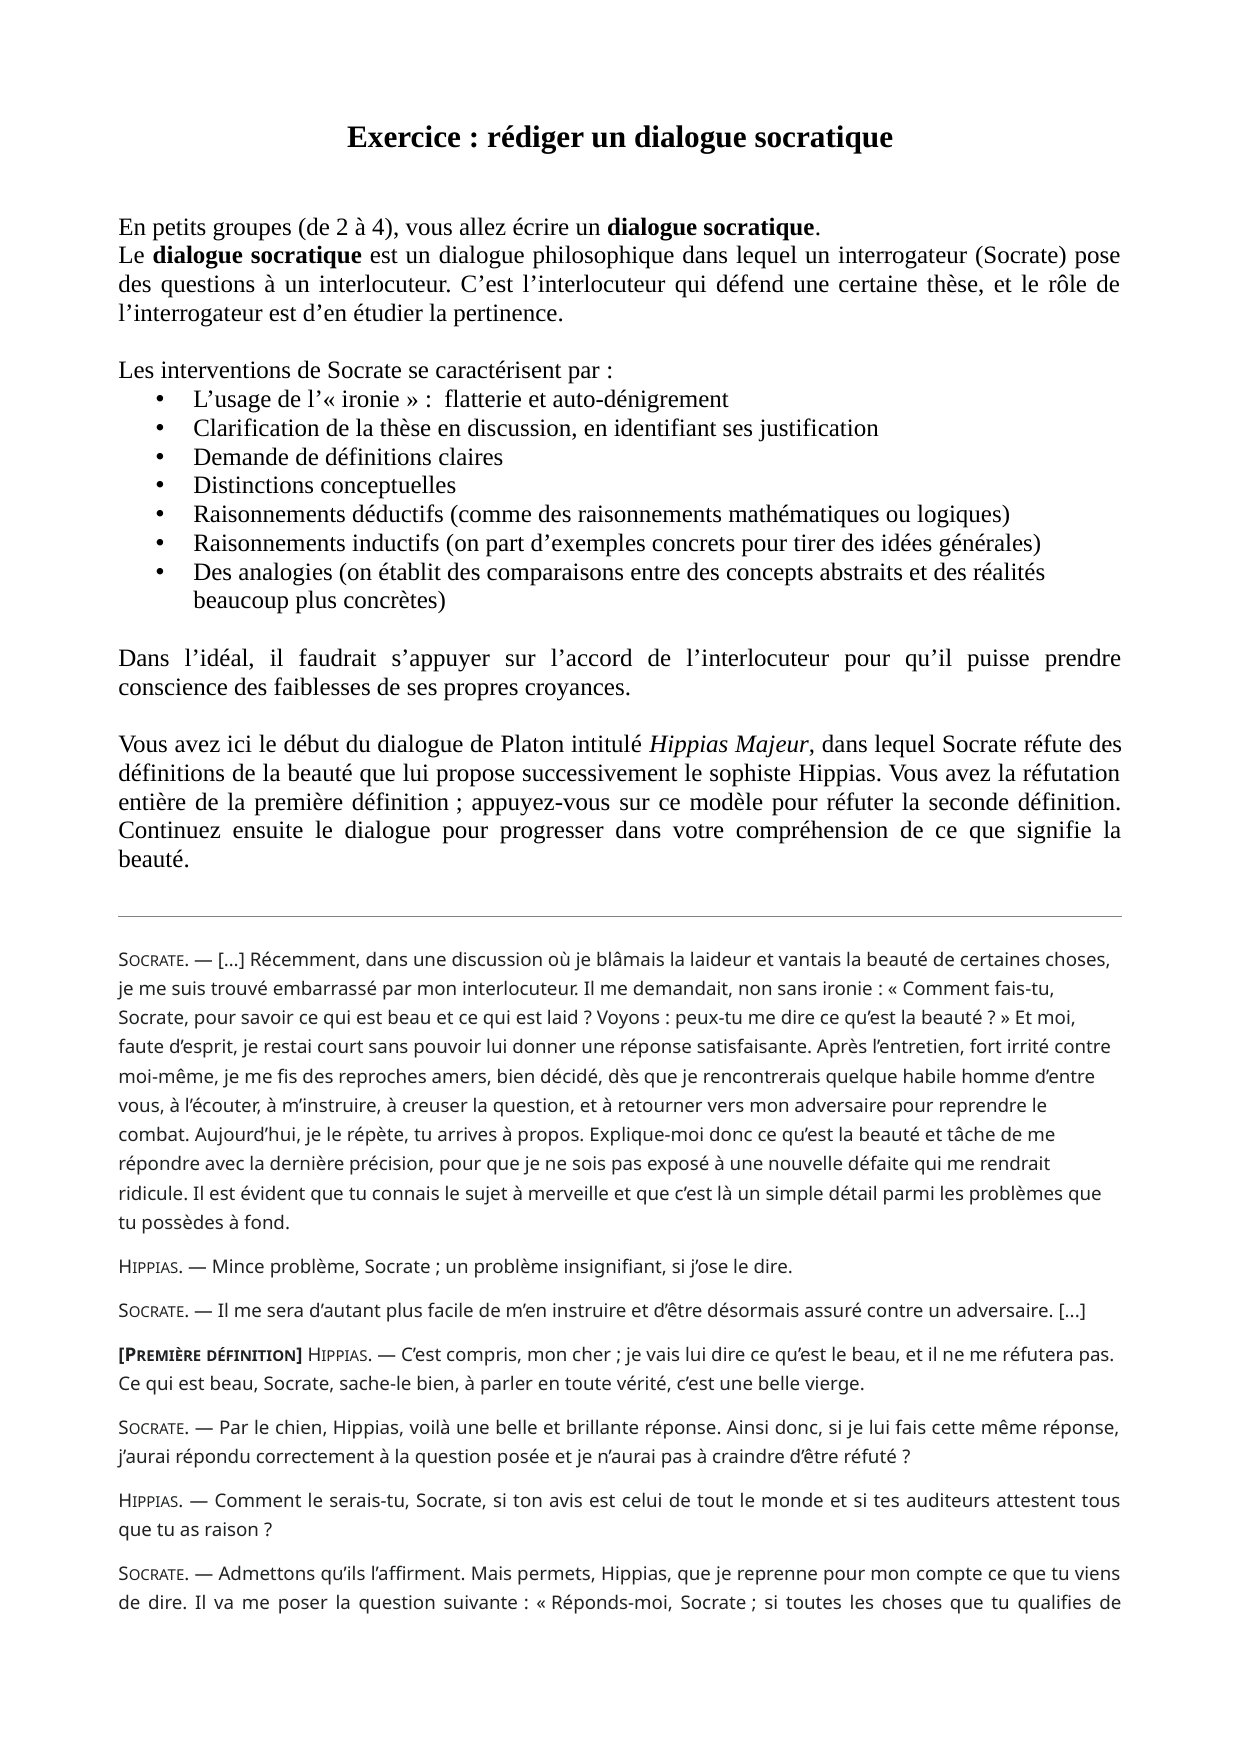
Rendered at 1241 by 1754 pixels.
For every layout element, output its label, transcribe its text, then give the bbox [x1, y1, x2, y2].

text Socrate. — […] Récemment, dans une discussion où je blâmais la laideur et vantais la beauté de certaines choses, je me suis trouvé embarrassé par mon interlocuteur. Il me demandait, non sans ironie : « Comment fais-tu, Socrate, pour savoir ce qui est beau et ce qui est laid ? Voyons : peux-tu me dire ce qu’est la beauté ? » Et moi, faute d’esprit, je restai court sans pouvoir lui donner une réponse satisfaisante. Après l’entretien, fort irrité contre moi-même, je me fis des reproches amers, bien décidé, dès que je rencontrerais quelque habile homme d’entre vous, à l’écouter, à m’instruire, à creuser la question, et à retourner vers mon adversaire pour reprendre le combat. Aujourd’hui, je le répète, tu arrives à propos. Explique-moi donc ce qu’est la beauté et tâche de me répondre avec la dernière précision, pour que je ne sois pas exposé à une nouvelle défaite qui me rendrait ridicule. Il est évident que tu connais le sujet à merveille et que c’est là un simple détail parmi les problèmes que tu possèdes à fond. [118, 946, 1122, 1235]
text En petits groupes (de 2 à 4), vous allez écrire un dialogue socratique. [118, 212, 1122, 240]
text Les interventions de Socrate se caractérisent par : [118, 355, 1122, 384]
list Des analogies (on établit des comparaisons entre des concepts abstraits et des réalités beaucoup plus concrètes) [156, 557, 1122, 614]
list Distinctions conceptuelles [156, 470, 1122, 499]
text Vous avez ici le début du dialogue de Platon intitulé Hippias Majeur, dans lequel Socrate réfute des définitions de la beauté que lui propose successivement le sophiste Hippias. Vous avez la réfutation entière de la première définition ; appuyez-vous sur ce modèle pour réfuter la seconde définition. Continuez ensuite le dialogue pour progresser dans votre compréhension de ce que signifie la beauté. [118, 729, 1122, 873]
text [Première définition] Hippias. — C’est compris, mon cher ; je vais lui dire ce qu’est le beau, et il ne me réfutera pas. Ce qui est beau, Socrate, sache-le bien, à parler en toute vérité, c’est une belle vierge. [118, 1341, 1122, 1396]
text Socrate. — Il me sera d’autant plus facile de m’en instruire et d’être désormais assuré contre un adversaire. [...] [118, 1297, 1122, 1322]
list Demande de définitions claires [156, 442, 1122, 470]
text Hippias. — Comment le serais-tu, Socrate, si ton avis est celui de tout le monde et si tes auditeurs attestent tous que tu as raison ? [118, 1487, 1122, 1542]
text Hippias. — Mince problème, Socrate ; un problème insignifiant, si j’ose le dire. [118, 1253, 1122, 1279]
list Clarification de la thèse en discussion, en identifiant ses justification [156, 413, 1122, 442]
list L’usage de l’« ironie » : flatterie et auto-dénigrement [156, 384, 1122, 413]
text Socrate. — Admettons qu’ils l’affirment. Mais permets, Hippias, que je reprenne pour mon compte ce que tu viens de dire. Il va me poser la question suivante : « Réponds-moi, Socrate ; si toutes les choses que tu qualifies de [118, 1560, 1122, 1615]
list Raisonnements déductifs (comme des raisonnements mathématiques ou logiques) [156, 499, 1122, 528]
text Socrate. — Par le chien, Hippias, voilà une belle et brillante réponse. Ainsi donc, si je lui fais cette même réponse, j’aurai répondu correctement à la question posée et je n’aurai pas à craindre d’être réfuté ? [118, 1414, 1122, 1469]
text Exercice : rédiger un dialogue socratique [118, 118, 1122, 154]
text Le dialogue socratique est un dialogue philosophique dans lequel un interrogateur (Socrate) pose des questions à un interlocuteur. C’est l’interlocuteur qui défend une certaine thèse, et le rôle de l’interrogateur est d’en étudier la pertinence. [118, 240, 1122, 327]
text Dans l’idéal, il faudrait s’appuyer sur l’accord de l’interlocuteur pour qu’il puisse prendre conscience des faiblesses de ses propres croyances. [118, 643, 1122, 700]
list Raisonnements inductifs (on part d’exemples concrets pour tirer des idées générales) [156, 528, 1122, 557]
